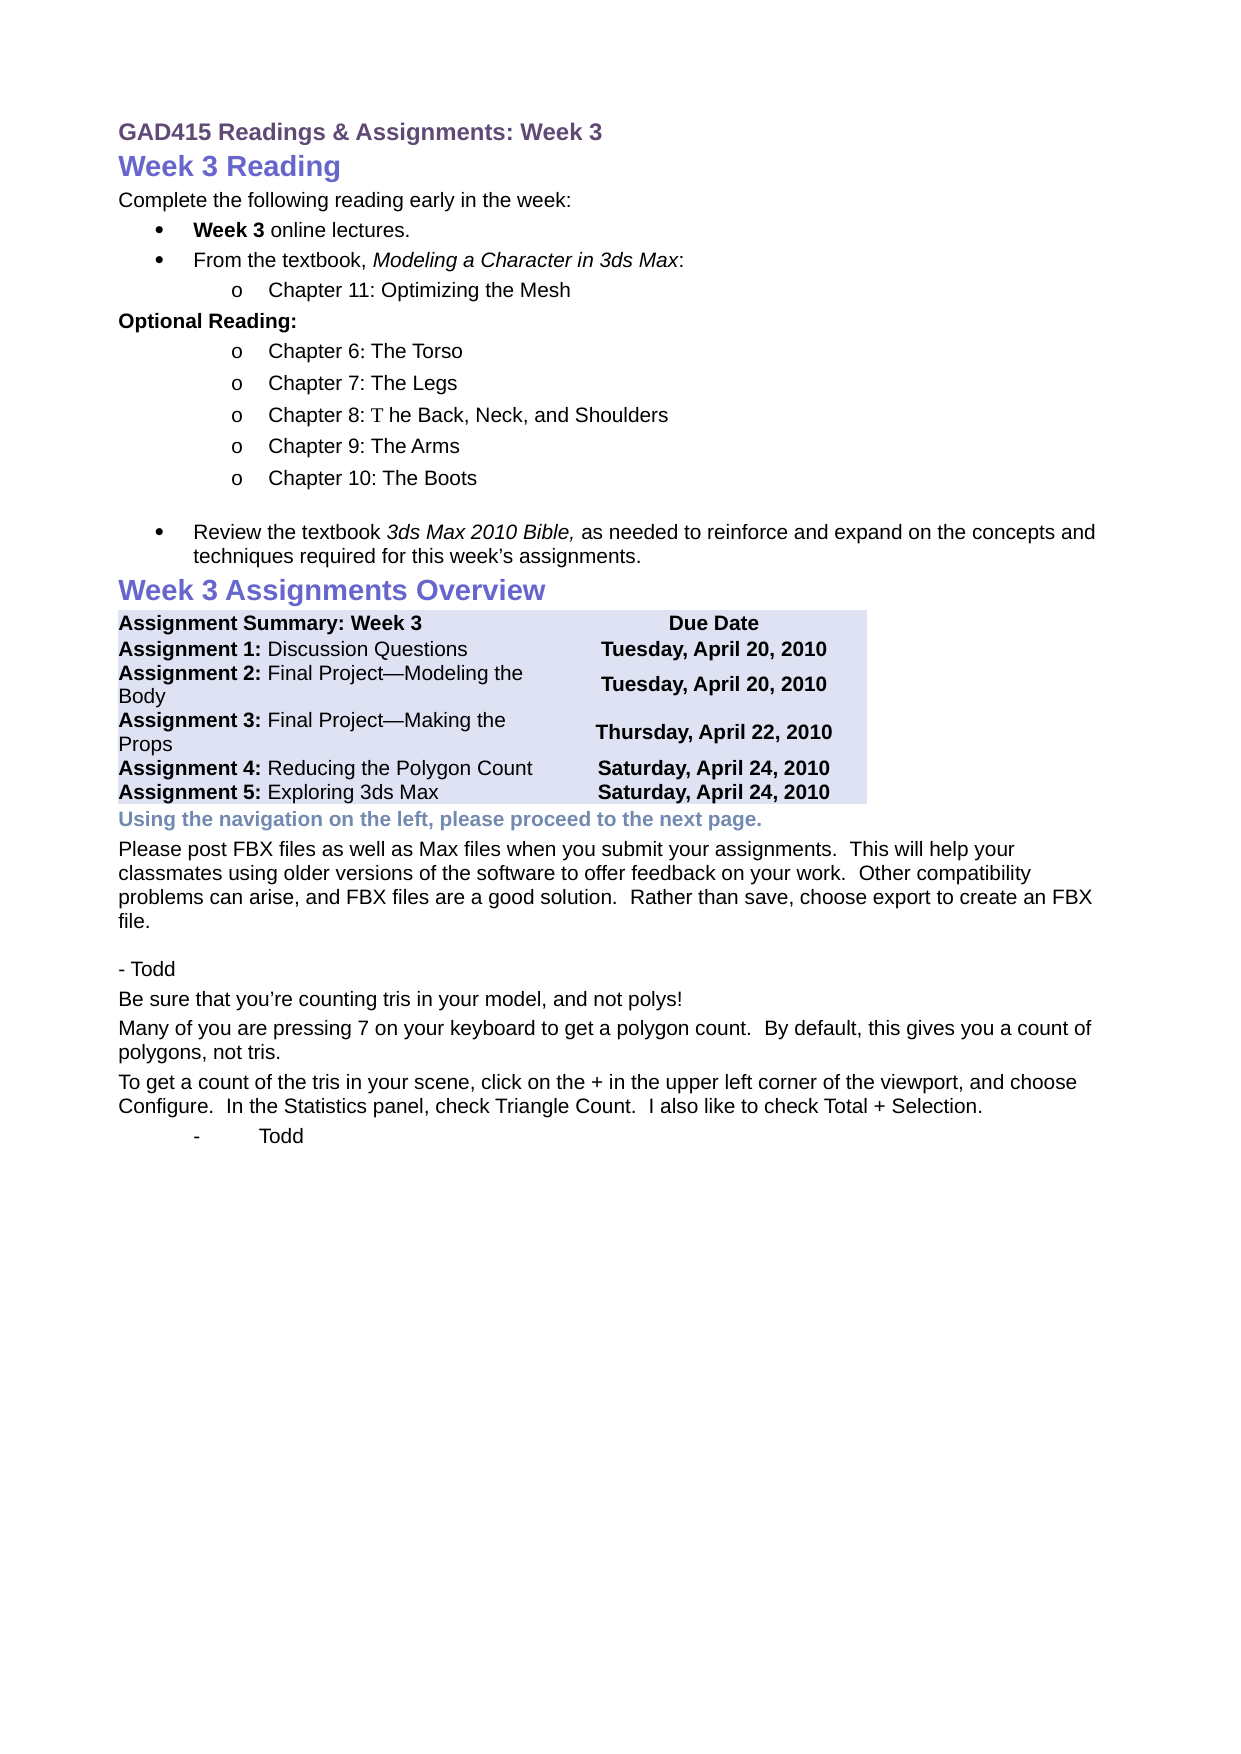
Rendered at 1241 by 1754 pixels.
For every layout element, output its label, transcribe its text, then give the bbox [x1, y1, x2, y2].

table_cell Assignment 2: Final Project—Modeling the Body [118, 660, 561, 708]
table_cell Assignment 5: Exploring 3ds Max [118, 780, 561, 804]
table_cell Tuesday, April 20, 2010 [561, 660, 867, 708]
table_cell Assignment 1: Discussion Questions [118, 636, 561, 660]
text To get a count of the tris in your scene, click on the + in the upper left corner of the viewport, and choose Configure. In the Statistics panel, check Triangle Count. I also like to check Total + Selection. [118, 1070, 1122, 1118]
list Chapter 8: T he Back, Neck, and Shoulders [231, 402, 1122, 428]
text Week 3 Assignments Overview [118, 573, 1122, 607]
list Chapter 6: The Torso [231, 339, 1122, 365]
table_cell Assignment 4: Reducing the Polygon Count [118, 756, 561, 780]
table_cell Saturday, April 24, 2010 [561, 756, 867, 780]
text GAD415 Readings & Assignments: Week 3 [118, 118, 1122, 146]
table_cell Saturday, April 24, 2010 [561, 780, 867, 804]
list Chapter 9: The Arms [231, 434, 1122, 460]
table_header Due Date [561, 610, 867, 636]
list Chapter 7: The Legs [231, 371, 1122, 397]
text Complete the following reading early in the week: [118, 188, 1122, 212]
list Week 3 online lectures. [156, 218, 1122, 242]
text Many of you are pressing 7 on your keyboard to get a polygon count. By default, this gives you a count of polygons, not tris. [118, 1016, 1122, 1064]
table_header Assignment Summary: Week 3 [118, 610, 561, 636]
text Week 3 Reading [118, 149, 1122, 182]
text Using the navigation on the left, please proceed to the next page. [118, 807, 1122, 831]
list Chapter 11: Optimizing the Mesh [231, 278, 1122, 303]
text Please post FBX files as well as Max files when you submit your assignments. This will help your classmates using older versions of the software to offer feedback on your work. Other compatibility problems can arise, and FBX files are a good solution. Rather than save, choose export to create an FBX file. - Todd [118, 837, 1122, 981]
text Be sure that you’re counting tris in your model, and not polys! [118, 986, 1122, 1010]
text Optional Reading: [118, 309, 1122, 333]
list Review the textbook 3ds Max 2010 Bible, as needed to reinforce and expand on the concepts and techniques required for this week’s assignments. [156, 519, 1122, 567]
table_cell Thursday, April 22, 2010 [561, 708, 867, 756]
text - Todd [193, 1124, 1122, 1148]
table_cell Tuesday, April 20, 2010 [561, 636, 867, 660]
list Chapter 10: The Boots [231, 466, 1122, 492]
table_cell Assignment 3: Final Project—Making the Props [118, 708, 561, 756]
list From the textbook, Modeling a Character in 3ds Max: [156, 248, 1122, 272]
